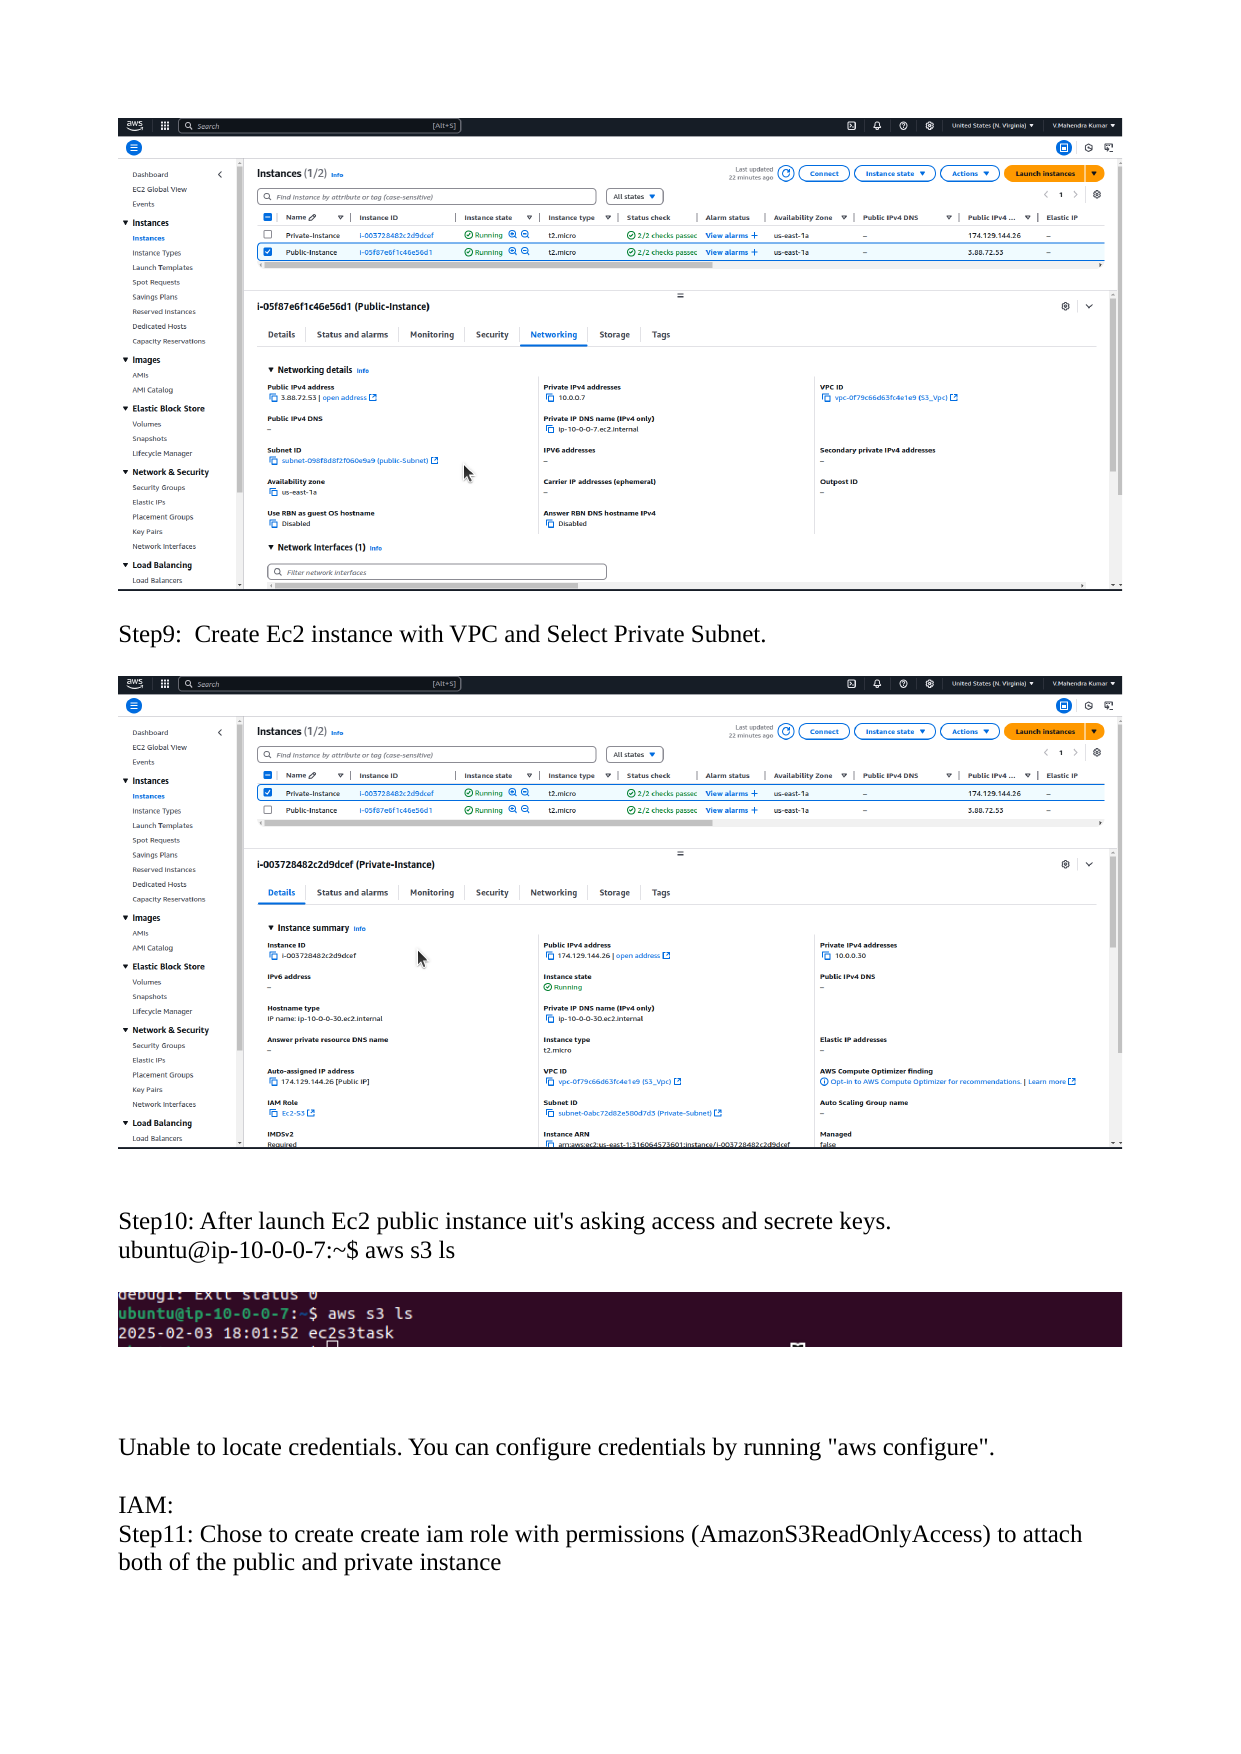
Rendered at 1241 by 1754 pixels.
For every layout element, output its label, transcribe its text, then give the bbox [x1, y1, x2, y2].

text IAM: [118, 1490, 1122, 1519]
text Step9: Create Ec2 instance with VPC and Select Private Subnet. [118, 619, 1122, 648]
text ubuntu@ip-10-0-0-7:~$ aws s3 ls [118, 1235, 1122, 1263]
picture [118, 676, 1123, 1149]
text Step11: Chose to create create iam role with permissions (AmazonS3ReadOnlyAccess) to attach both of the public and private instance [118, 1519, 1122, 1576]
picture [118, 118, 1123, 591]
text Step10: After launch Ec2 public instance uit's asking access and secrete keys. [118, 1206, 1122, 1235]
text Unable to locate credentials. You can configure credentials by running "aws configure". [118, 1432, 1122, 1461]
picture [118, 1292, 1123, 1347]
